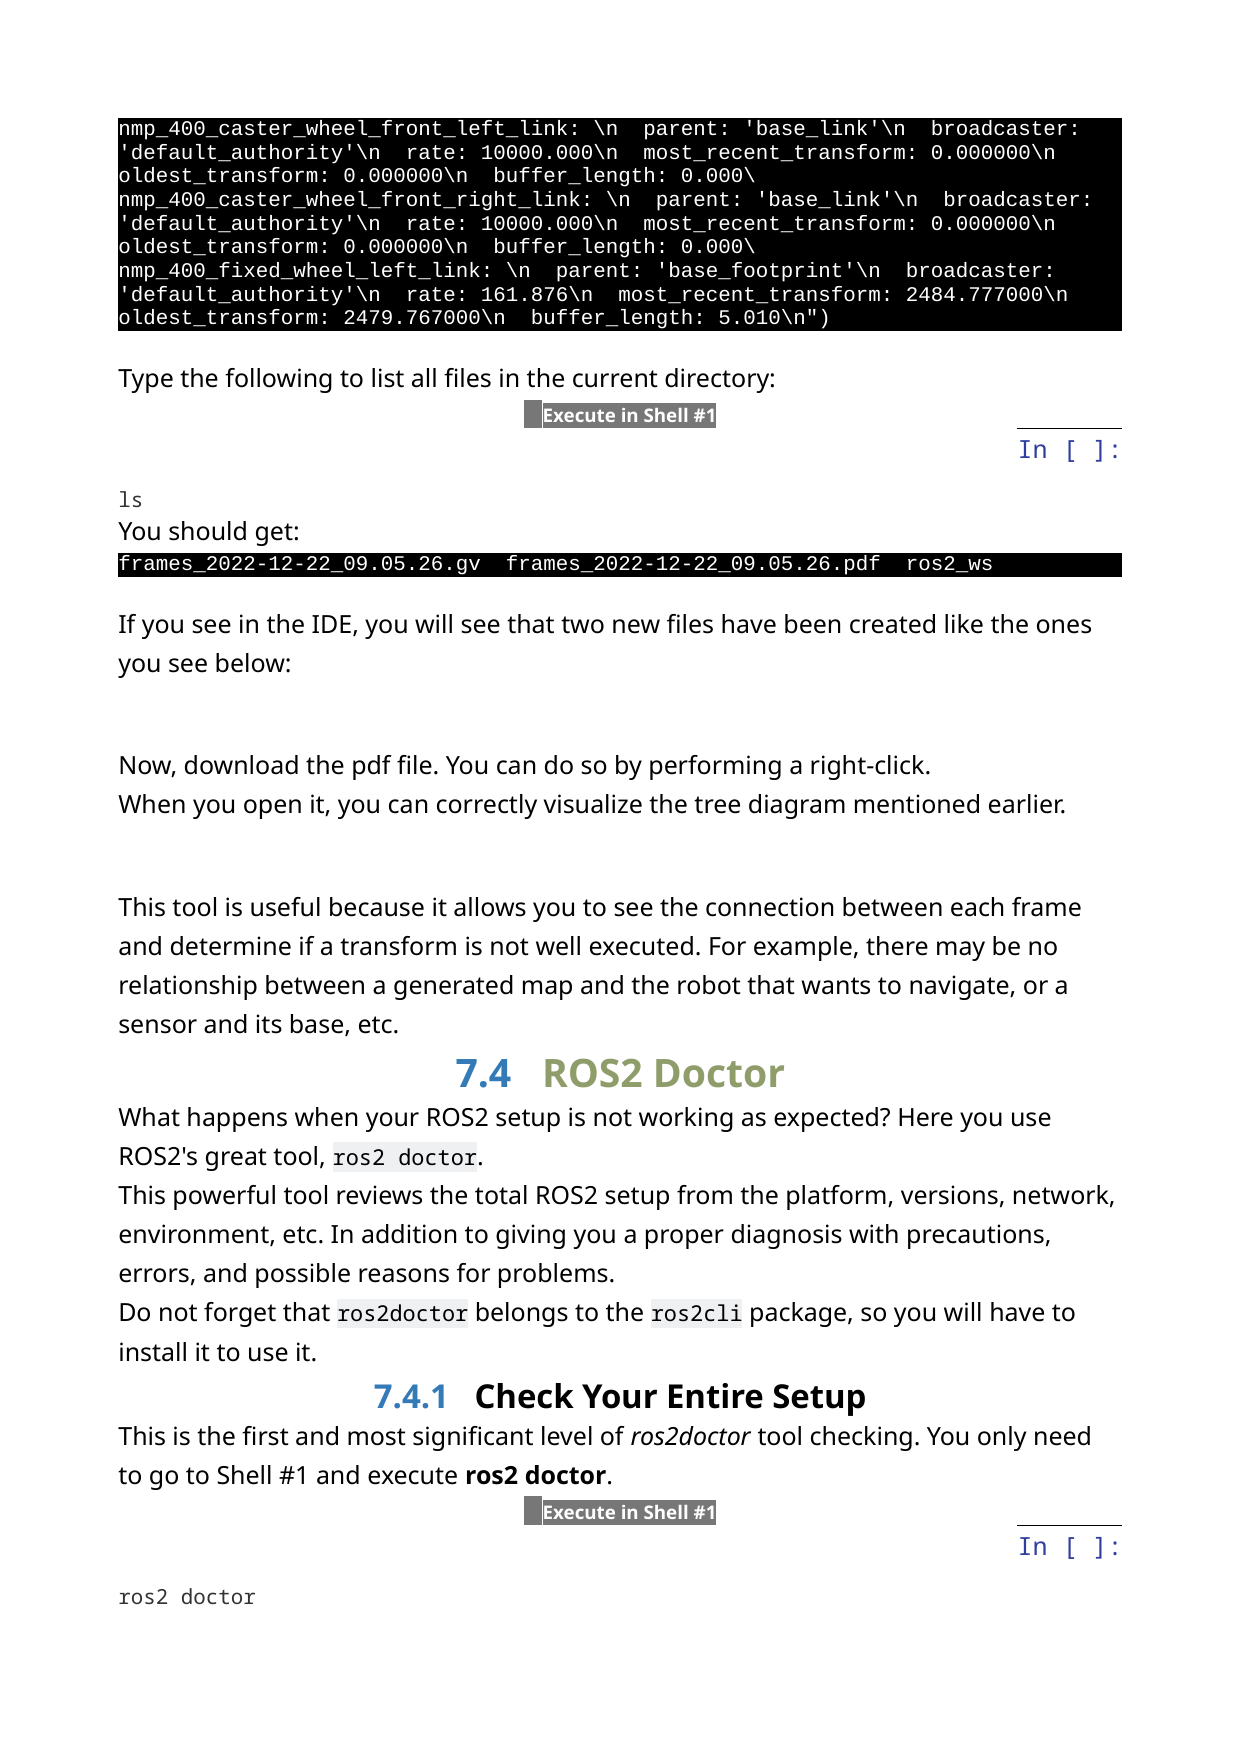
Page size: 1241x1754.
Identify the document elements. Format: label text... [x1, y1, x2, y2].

subtitle 7.4 ROS2 Doctor [118, 1046, 1122, 1099]
text Type the following to list all files in the current directory: [118, 360, 1122, 394]
text ls [118, 486, 1122, 514]
text What happens when your ROS2 setup is not working as expected? Here you use ROS2's great tool, ros2 doctor. [118, 1099, 1122, 1172]
text In [ ]: [118, 428, 1122, 465]
text Execute in Shell #1 [118, 1496, 1122, 1525]
subtitle 7.4.1 Check Your Entire Setup [118, 1373, 1122, 1418]
text When you open it, you can correctly visualize the tree diagram mentioned earlier. [118, 787, 1122, 821]
text You should get: [118, 514, 1122, 548]
text ros2 doctor [118, 1582, 1122, 1611]
text This tool is useful because it allows you to see the connection between each frame and determine if a transform is not well executed. For example, there may be no relationship between a generated map and the robot that wants to navigate, or a sensor and its base, etc. [118, 889, 1122, 1041]
text This is the first and most significant level of ros2doctor tool checking. You only need to go to Shell #1 and execute ros2 doctor. [118, 1418, 1122, 1491]
text nmp_400_caster_wheel_front_left_link: \n parent: 'base_link'\n broadcaster: 'default_authority'\n rate: 10000.000\n most_recent_transform: 0.000000\n oldest_transform: 0.000000\n buffer_length: 0.000\nmp_400_caster_wheel_front_right_link: \n parent: 'base_link'\n broadcaster: 'default_authority'\n rate: 10000.000\n most_recent_transform: 0.000000\n oldest_transform: 0.000000\n buffer_length: 0.000\nmp_400_fixed_wheel_left_link: \n parent: 'base_footprint'\n broadcaster: 'default_authority'\n rate: 161.876\n most_recent_transform: 2484.777000\n oldest_transform: 2479.767000\n buffer_length: 5.010\n") [118, 118, 1122, 331]
text This powerful tool reviews the total ROS2 setup from the platform, versions, network, environment, etc. In addition to giving you a proper diagnosis with precautions, errors, and possible reasons for problems. [118, 1178, 1122, 1290]
text If you see in the IDE, you will see that two new files have been created like the ones you see below: [118, 606, 1122, 679]
text Do not forget that ros2doctor belongs to the ros2cli package, so you will have to install it to use it. [118, 1295, 1122, 1368]
text In [ ]: [118, 1525, 1122, 1562]
text frames_2022-12-22_09.05.26.gv frames_2022-12-22_09.05.26.pdf ros2_ws [118, 553, 1122, 577]
text Execute in Shell #1 [118, 399, 1122, 428]
text Now, download the pdf file. You can do so by performing a right-click. [118, 748, 1122, 782]
